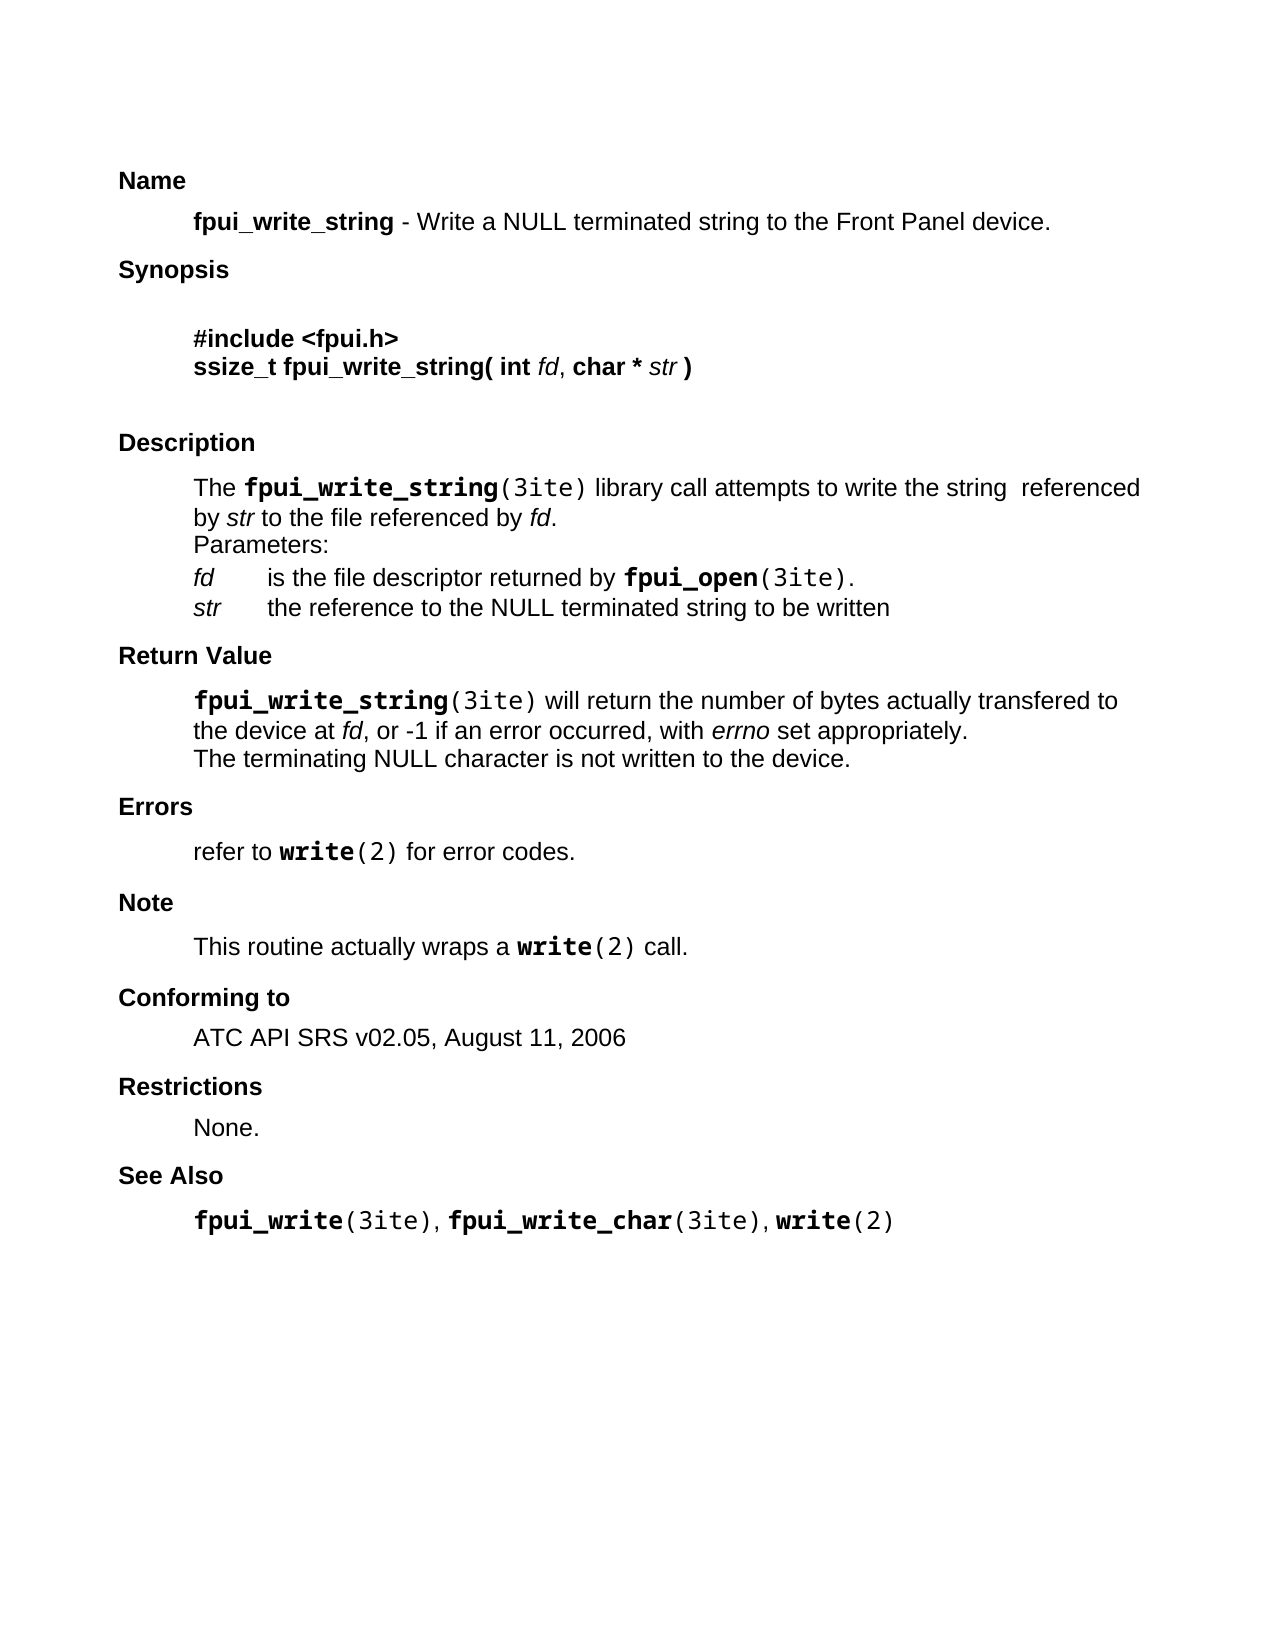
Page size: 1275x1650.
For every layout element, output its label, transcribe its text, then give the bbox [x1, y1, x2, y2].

text refer to write(2) for error codes. [193, 834, 1157, 868]
text Return Value [118, 642, 1157, 670]
text See Also [118, 1162, 1157, 1190]
text Errors [118, 793, 1157, 821]
text fpui_write(3ite), fpui_write_char(3ite), write(2) [193, 1203, 1157, 1237]
text Description [118, 429, 1157, 457]
text Synopsis [118, 256, 1157, 284]
text ATC API SRS v02.05, August 11, 2006 [193, 1024, 1157, 1052]
text This routine actually wraps a write(2) call. [193, 929, 1157, 963]
text fpui_write_string(3ite) will return the number of bytes actually transfered to the device at fd, or -1 if an error occurred, with errno set appropriately. The terminating NULL character is not written to the device. [193, 682, 1157, 772]
text Restrictions [118, 1073, 1157, 1101]
text The fpui_write_string(3ite) library call attempts to write the string referenced by str to the file referenced by fd. Parameters: fd is the file descriptor returned by fpui_open(3ite). str the reference to the NULL terminated string to be written [193, 469, 1157, 621]
text fpui_write_string - Write a NULL terminated string to the Front Panel device. [193, 207, 1157, 235]
text Conforming to [118, 984, 1157, 1012]
text Note [118, 888, 1157, 916]
text Name [118, 167, 1157, 195]
text #include <fpui.h> ssize_t fpui_write_string( int fd, char * str ) [193, 296, 1157, 408]
text None. [193, 1113, 1157, 1141]
